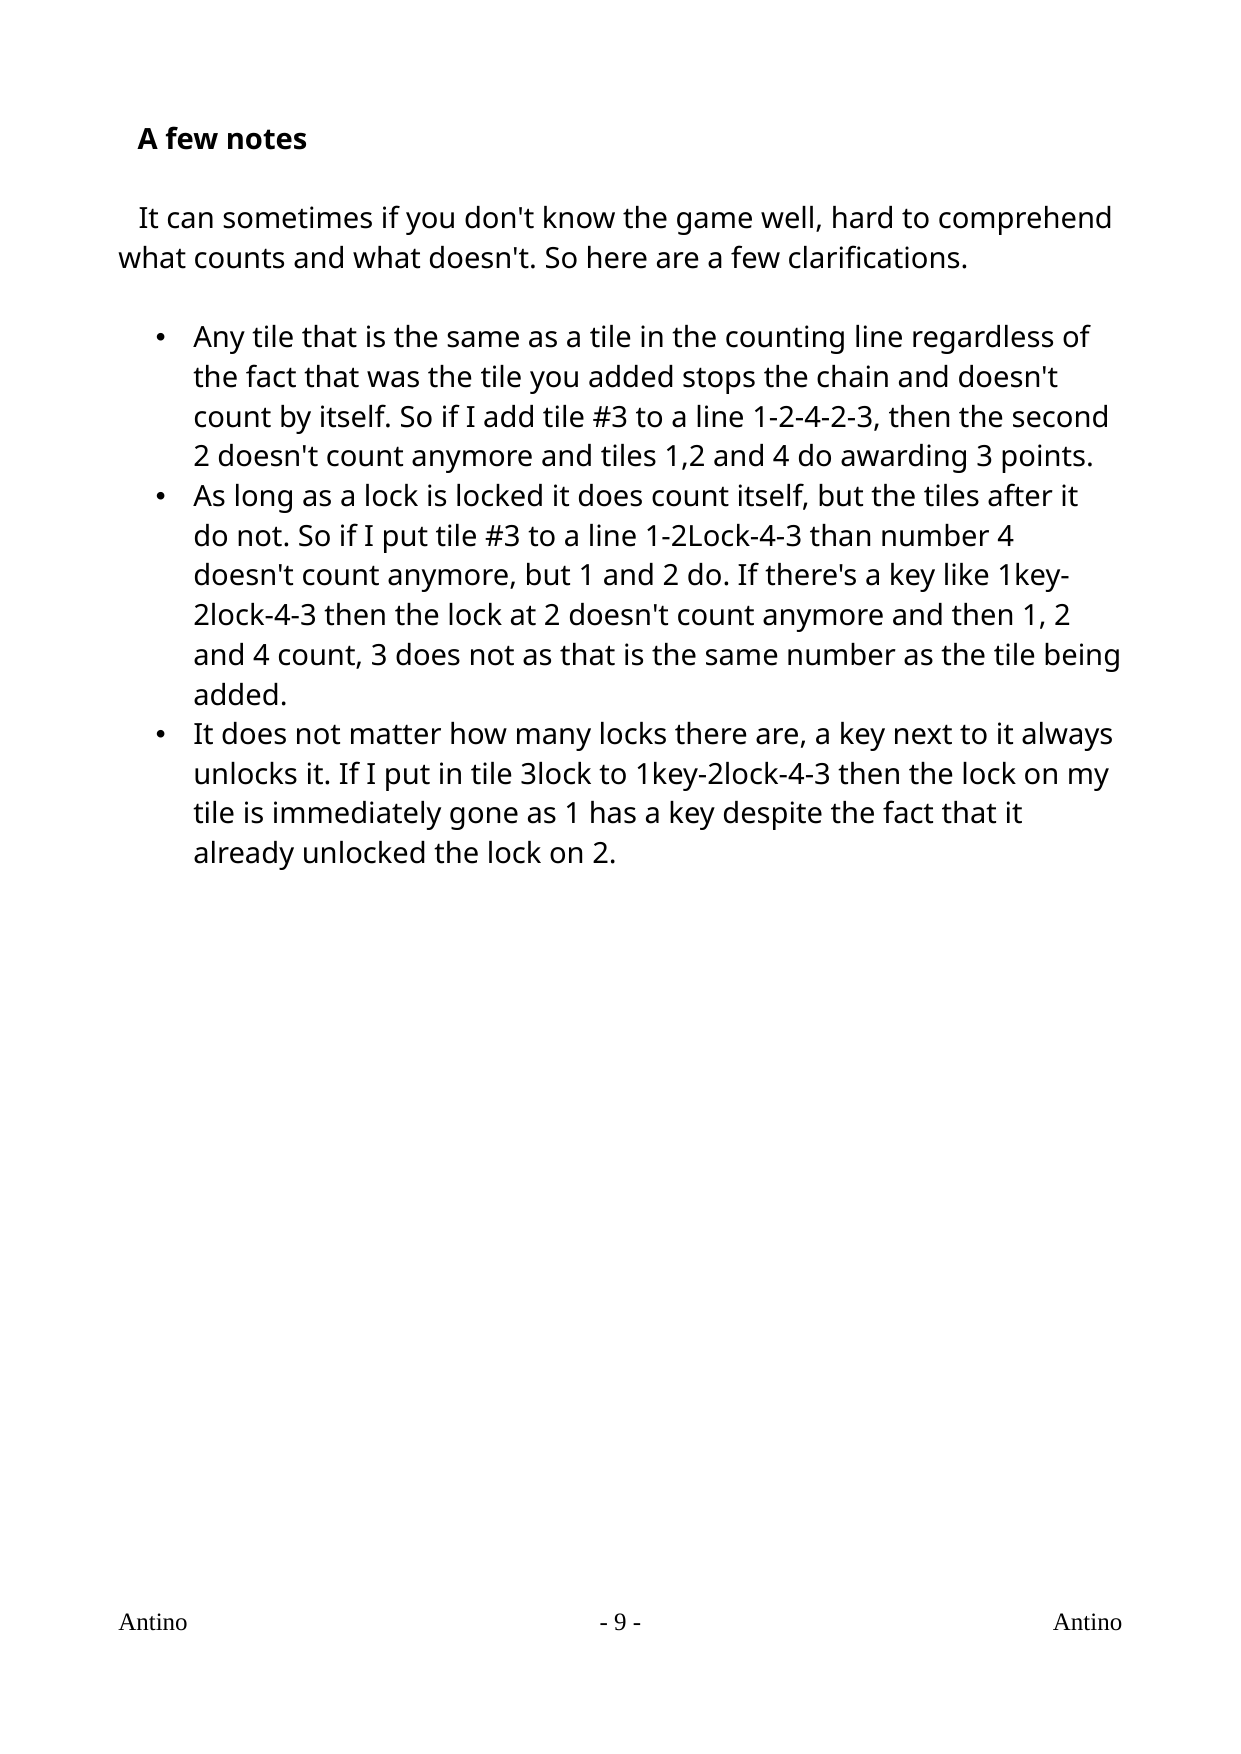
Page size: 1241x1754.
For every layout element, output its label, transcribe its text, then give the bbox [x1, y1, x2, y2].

list It does not matter how many locks there are, a key next to it always unlocks it. If I put in tile 3lock to 1key-2lock-4-3 then the lock on my tile is immediately gone as 1 has a key despite the fact that it already unlocked the lock on 2. [156, 713, 1122, 872]
text A few notes [118, 118, 1122, 158]
text It can sometimes if you don't know the game well, hard to comprehend what counts and what doesn't. So here are a few clarifications. [118, 197, 1122, 277]
list As long as a lock is locked it does count itself, but the tiles after it do not. So if I put tile #3 to a line 1-2Lock-4-3 than number 4 doesn't count anymore, but 1 and 2 do. If there's a key like 1key-2lock-4-3 then the lock at 2 doesn't count anymore and then 1, 2 and 4 count, 3 does not as that is the same number as the tile being added. [156, 475, 1122, 713]
list Any tile that is the same as a tile in the counting line regardless of the fact that was the tile you added stops the chain and doesn't count by itself. So if I add tile #3 to a line 1-2-4-2-3, then the second 2 doesn't count anymore and tiles 1,2 and 4 do awarding 3 points. [156, 317, 1122, 475]
